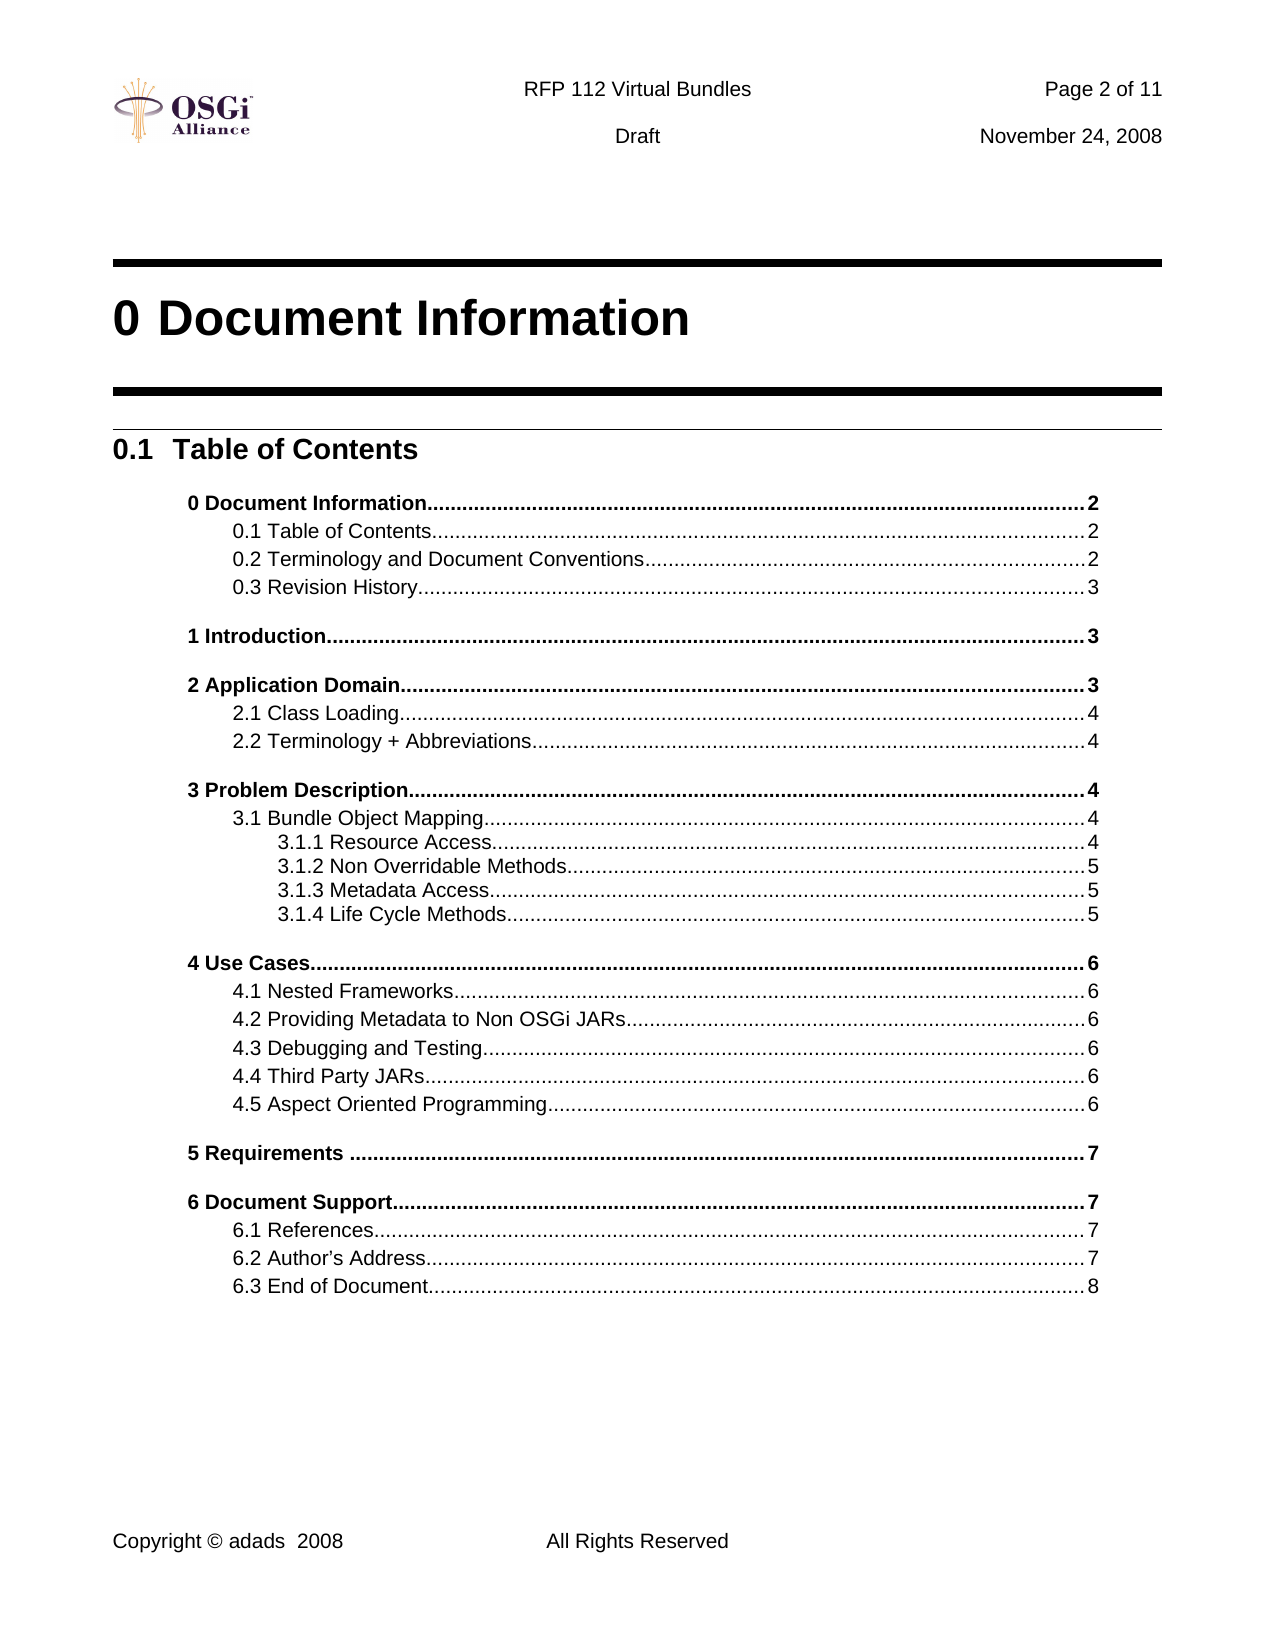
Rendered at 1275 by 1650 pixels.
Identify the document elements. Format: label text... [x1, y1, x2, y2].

text 0.1 Table of Contents 2 [232, 519, 1162, 543]
text 4.5 Aspect Oriented Programming 6 [232, 1092, 1162, 1116]
subtitle Table of Contents [112, 430, 1162, 466]
text 4.3 Debugging and Testing 6 [232, 1035, 1162, 1059]
text 3 Problem Description 4 [187, 778, 1162, 802]
text 3.1.1 Resource Access 4 [277, 830, 1162, 854]
text 3.1.4 Life Cycle Methods 5 [277, 902, 1162, 926]
text 6.2 Author’s Address 7 [232, 1246, 1162, 1270]
text 0 Document Information 2 [187, 491, 1162, 514]
text 3.1.3 Metadata Access 5 [277, 878, 1162, 902]
text 5 Requirements 7 [187, 1141, 1162, 1164]
text 0.3 Revision History 3 [232, 575, 1162, 599]
text 2.1 Class Loading 4 [232, 701, 1162, 725]
text 3.1.2 Non Overridable Methods 5 [277, 854, 1162, 878]
text 2.2 Terminology + Abbreviations 4 [232, 729, 1162, 753]
text 4.1 Nested Frameworks 6 [232, 979, 1162, 1003]
text 1 Introduction 3 [187, 624, 1162, 648]
text 2 Application Domain 3 [187, 673, 1162, 697]
text 0.2 Terminology and Document Conventions 2 [232, 547, 1162, 571]
text 6 Document Support 7 [187, 1189, 1162, 1213]
text 6.3 End of Document 8 [232, 1274, 1162, 1298]
text 4.2 Providing Metadata to Non OSGi JARs 6 [232, 1007, 1162, 1031]
text 3.1 Bundle Object Mapping 4 [232, 806, 1162, 830]
text 4.4 Third Party JARs 6 [232, 1063, 1162, 1087]
subtitle Document Information [112, 260, 1162, 396]
picture [114, 78, 254, 143]
text 6.1 References 7 [232, 1218, 1162, 1242]
text 4 Use Cases 6 [187, 951, 1162, 975]
